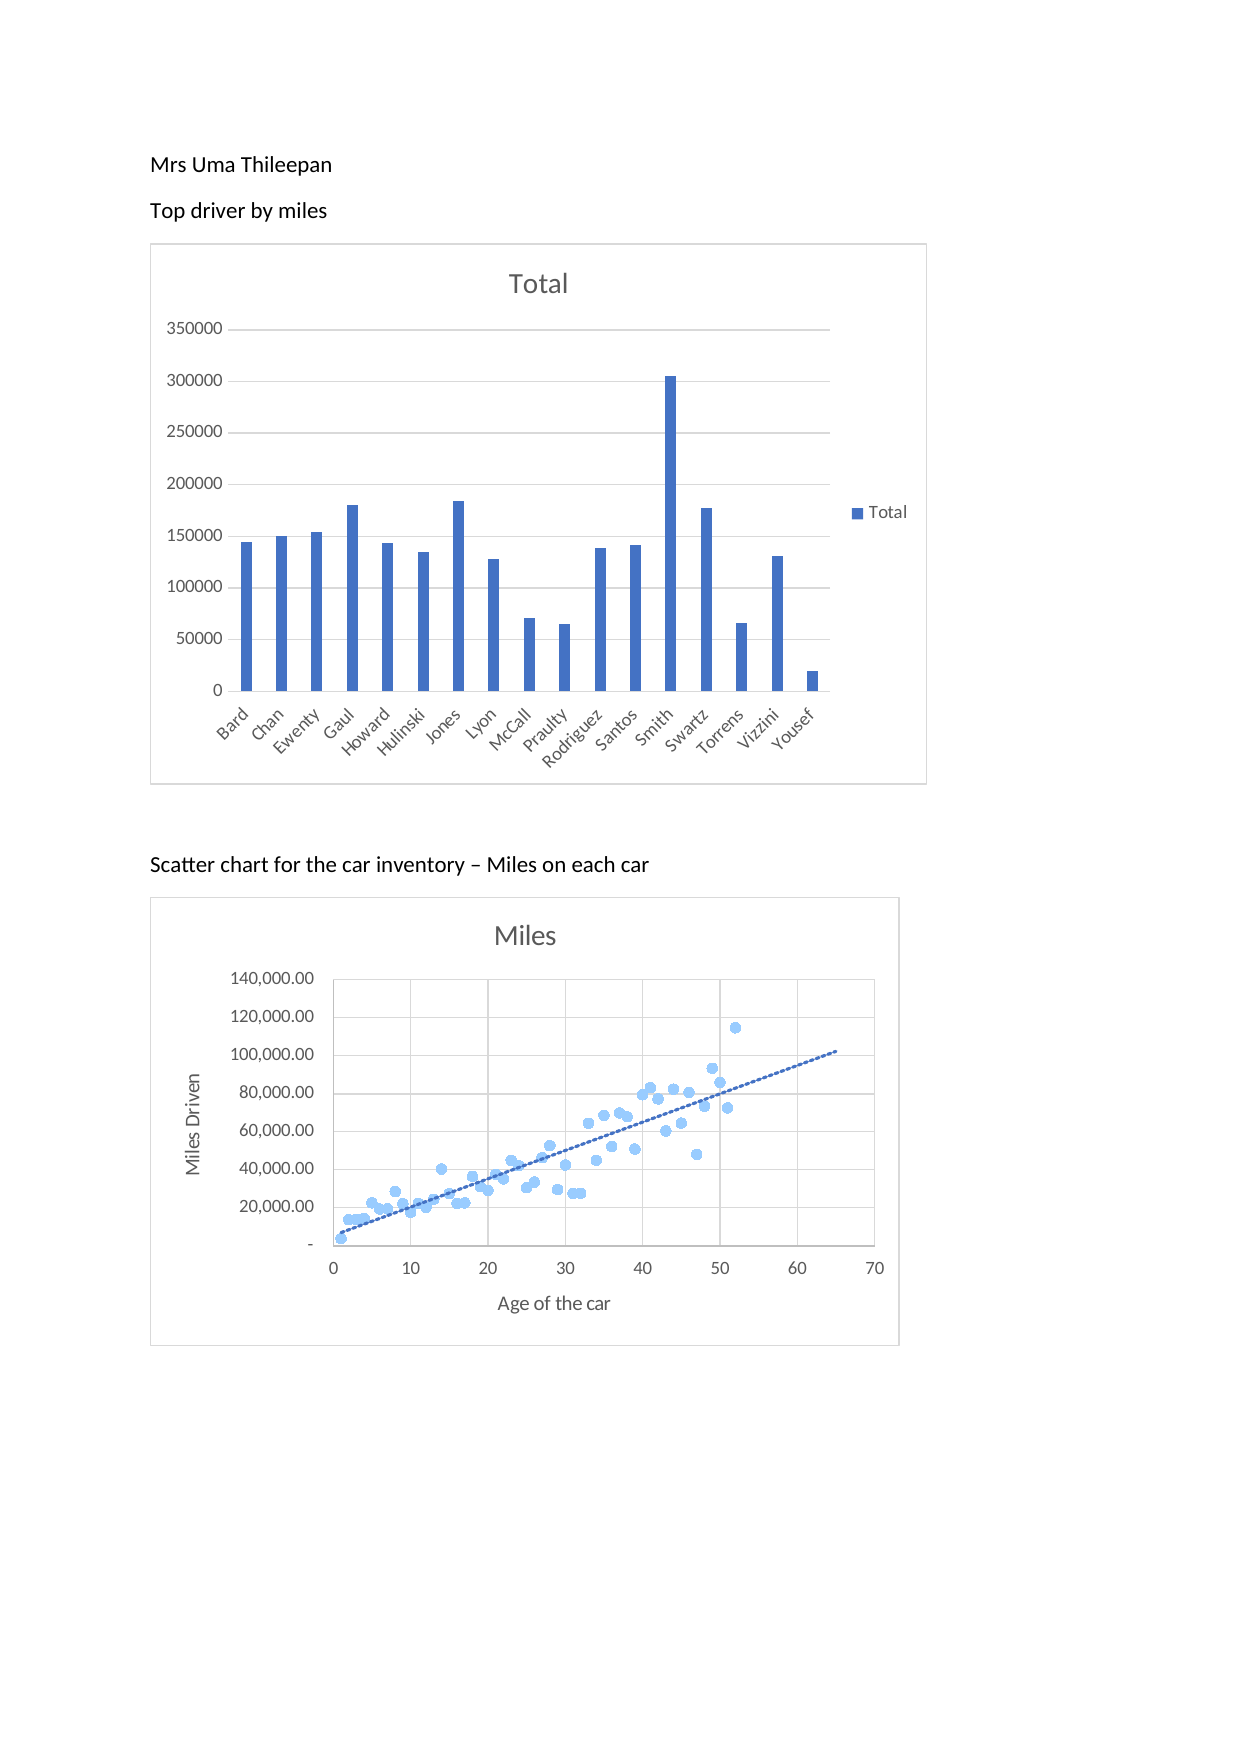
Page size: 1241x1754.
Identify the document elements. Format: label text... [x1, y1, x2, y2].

text Mrs Uma Thileepan [150, 150, 1090, 178]
text Top driver by miles [150, 197, 1090, 224]
text Scatter chart for the car inventory – Miles on each car [150, 850, 1090, 878]
